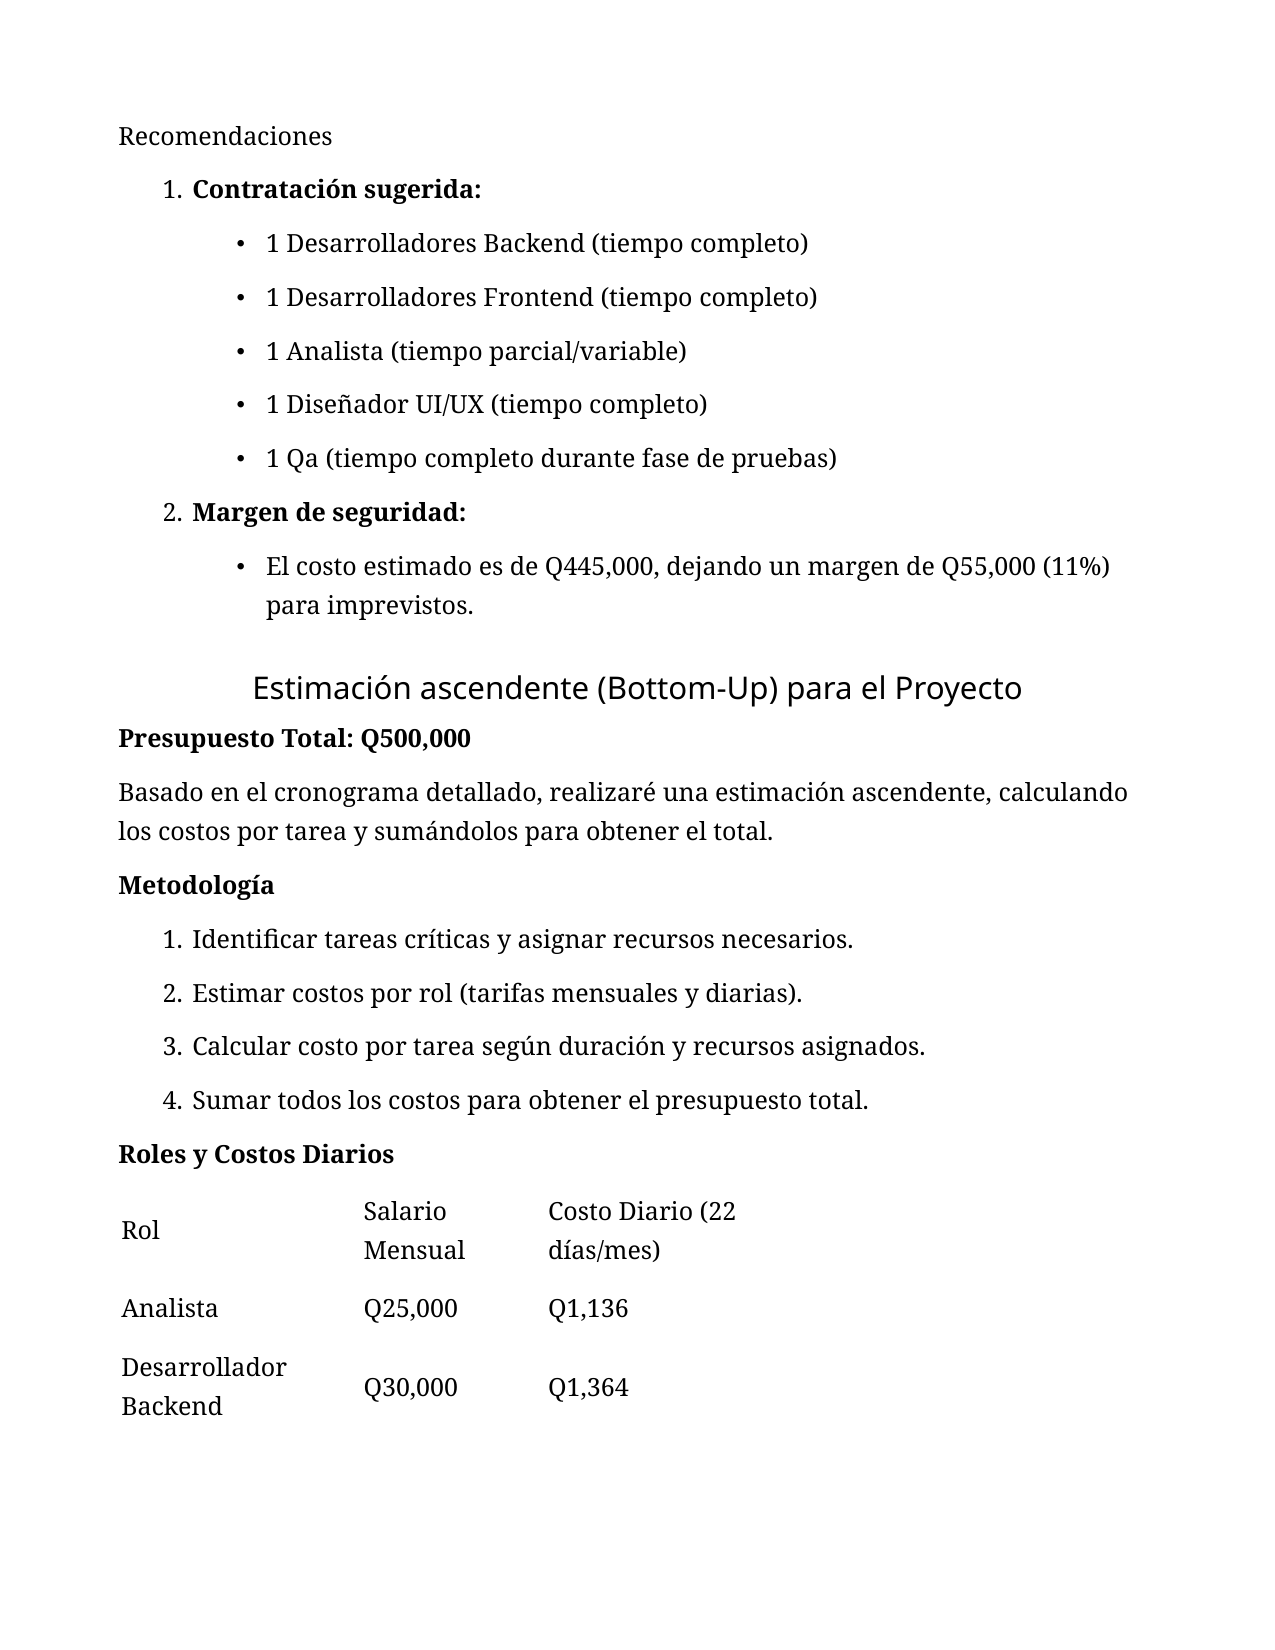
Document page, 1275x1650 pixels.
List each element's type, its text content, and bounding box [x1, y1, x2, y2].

list Identificar tareas críticas y asignar recursos necesarios. [162, 922, 1157, 956]
list Margen de seguridad: [162, 494, 1157, 528]
subtitle Estimación ascendente (Bottom-Up) para el Proyecto [118, 666, 1157, 709]
table_cell Desarrollador Backend [118, 1347, 360, 1445]
list Sumar todos los costos para obtener el presupuesto total. [162, 1083, 1157, 1117]
list 1 Desarrolladores Frontend (tiempo completo) [236, 279, 1157, 313]
list El costo estimado es de Q445,000, dejando un margen de Q55,000 (11%) para imprevistos. [236, 548, 1157, 621]
table_cell Q25,000 [360, 1288, 545, 1347]
text Roles y Costos Diarios [118, 1137, 1157, 1171]
table_cell Q1,136 [545, 1288, 842, 1347]
list 1 Qa (tiempo completo durante fase de pruebas) [236, 441, 1157, 475]
list Contratación sugerida: [162, 172, 1157, 206]
table_header Costo Diario (22 días/mes) [545, 1190, 842, 1288]
list 1 Analista (tiempo parcial/variable) [236, 333, 1157, 367]
list Estimar costos por rol (tarifas mensuales y diarias). [162, 975, 1157, 1009]
table_cell Q1,364 [545, 1347, 842, 1445]
list 1 Desarrolladores Backend (tiempo completo) [236, 226, 1157, 260]
text Metodología [118, 868, 1157, 902]
text Presupuesto Total: Q500,000 [118, 721, 1157, 755]
text Recomendaciones [118, 118, 1157, 152]
list Calcular costo por tarea según duración y recursos asignados. [162, 1029, 1157, 1063]
table_header Rol [118, 1190, 360, 1288]
text Basado en el cronograma detallado, realizaré una estimación ascendente, calculando los costos por tarea y sumándolos para obtener el total. [118, 775, 1157, 848]
list 1 Diseñador UI/UX (tiempo completo) [236, 387, 1157, 421]
table_header Salario Mensual [360, 1190, 545, 1288]
table_cell Analista [118, 1288, 360, 1347]
table_cell Q30,000 [360, 1347, 545, 1445]
